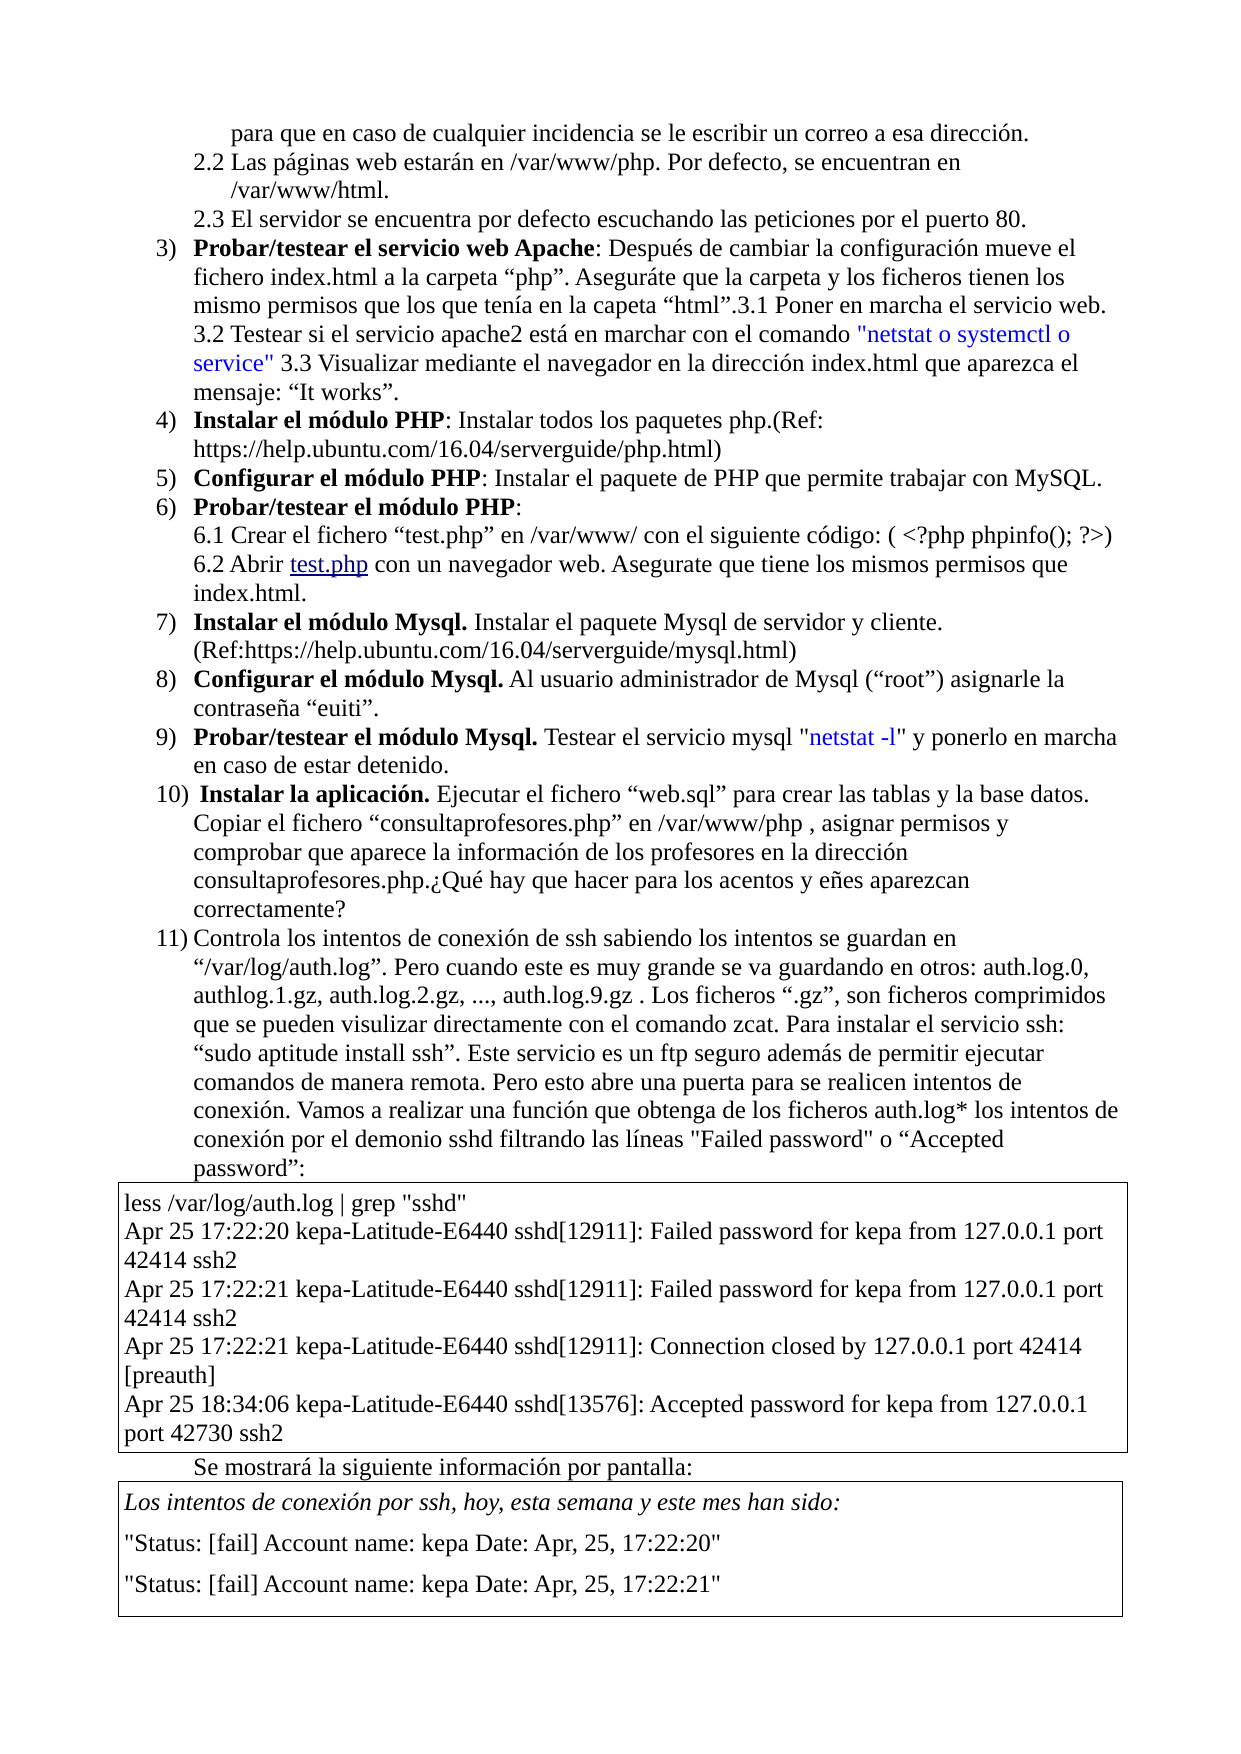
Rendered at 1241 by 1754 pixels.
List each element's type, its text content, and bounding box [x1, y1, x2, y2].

list Las páginas web estarán en /var/www/php. Por defecto, se encuentran en /var/www/html. [193, 147, 1122, 204]
list Controla los intentos de conexión de ssh sabiendo los intentos se guardan en “/var/log/auth.log”. Pero cuando este es muy grande se va guardando en otros: auth.log.0, authlog.1.gz, auth.log.2.gz, ..., auth.log.9.gz . Los ficheros “.gz”, son ficheros comprimidos que se pueden visulizar directamente con el comando zcat. Para instalar el servicio ssh: “sudo aptitude install ssh”. Este servicio es un ftp seguro además de permitir ejecutar comandos de manera remota. Pero esto abre una puerta para se realicen intentos de conexión. Vamos a realizar una función que obtenga de los ficheros auth.log* los intentos de conexión por el demonio sshd filtrando las líneas "Failed password" o “Accepted password”: [156, 923, 1122, 1182]
list Configurar el módulo Mysql. Al usuario administrador de Mysql (“root”) asignarle la contraseña “euiti”. [156, 664, 1122, 722]
list para que en caso de cualquier incidencia se le escribir un correo a esa dirección. [193, 118, 1122, 147]
list Instalar el módulo Mysql. Instalar el paquete Mysql de servidor y cliente. (Ref:https://help.ubuntu.com/16.04/serverguide/mysql.html) [156, 607, 1122, 664]
list El servidor se encuentra por defecto escuchando las peticiones por el puerto 80. [193, 204, 1122, 233]
list Probar/testear el servicio web Apache: Después de cambiar la configuración mueve el fichero index.html a la carpeta “php”. Aseguráte que la carpeta y los ficheros tienen los mismo permisos que los que tenía en la capeta “html”.3.1 Poner en marcha el servicio web. 3.2 Testear si el servicio apache2 está en marchar con el comando "netstat o systemctl o service" 3.3 Visualizar mediante el navegador en la dirección index.html que aparezca el mensaje: “It works”. [156, 233, 1122, 406]
table_header less /var/log/auth.log | grep "sshd" Apr 25 17:22:20 kepa-Latitude-E6440 sshd[12911]: Failed password for kepa from 127.0.0.1 port 42414 ssh2 Apr 25 17:22:21 kepa-Latitude-E6440 sshd[12911]: Failed password for kepa from 127.0.0.1 port 42414 ssh2 Apr 25 17:22:21 kepa-Latitude-E6440 sshd[12911]: Connection closed by 127.0.0.1 port 42414 [preauth] Apr 25 18:34:06 kepa-Latitude-E6440 sshd[13576]: Accepted password for kepa from 127.0.0.1 port 42730 ssh2 [119, 1183, 1127, 1452]
list Instalar el módulo PHP: Instalar todos los paquetes php.(Ref: https://help.ubuntu.com/16.04/serverguide/php.html) [156, 406, 1122, 463]
list 6.1 Crear el fichero “test.php” en /var/www/ con el siguiente código: ( <?php phpinfo(); ?>) [156, 521, 1122, 549]
list Probar/testear el módulo PHP: [156, 492, 1122, 521]
table_header Los intentos de conexión por ssh, hoy, esta semana y este mes han sido: "Status: [fail] Account name: kepa Date: Apr, 25, 17:22:20" "Status: [fail] Account name: kepa Date: Apr, 25, 17:22:21" [119, 1482, 1122, 1616]
list Instalar la aplicación. Ejecutar el fichero “web.sql” para crear las tablas y la base datos. Copiar el fichero “consultaprofesores.php” en /var/www/php , asignar permisos y comprobar que aparece la información de los profesores en la dirección consultaprofesores.php.¿Qué hay que hacer para los acentos y eñes aparezcan correctamente? [156, 779, 1122, 923]
list 6.2 Abrir test.php con un navegador web. Asegurate que tiene los mismos permisos que index.html. [156, 549, 1122, 607]
list Se mostrará la siguiente información por pantalla: [156, 1453, 1122, 1481]
list Probar/testear el módulo Mysql. Testear el servicio mysql "netstat -l" y ponerlo en marcha en caso de estar detenido. [156, 722, 1122, 779]
list Configurar el módulo PHP: Instalar el paquete de PHP que permite trabajar con MySQL. [156, 463, 1122, 492]
